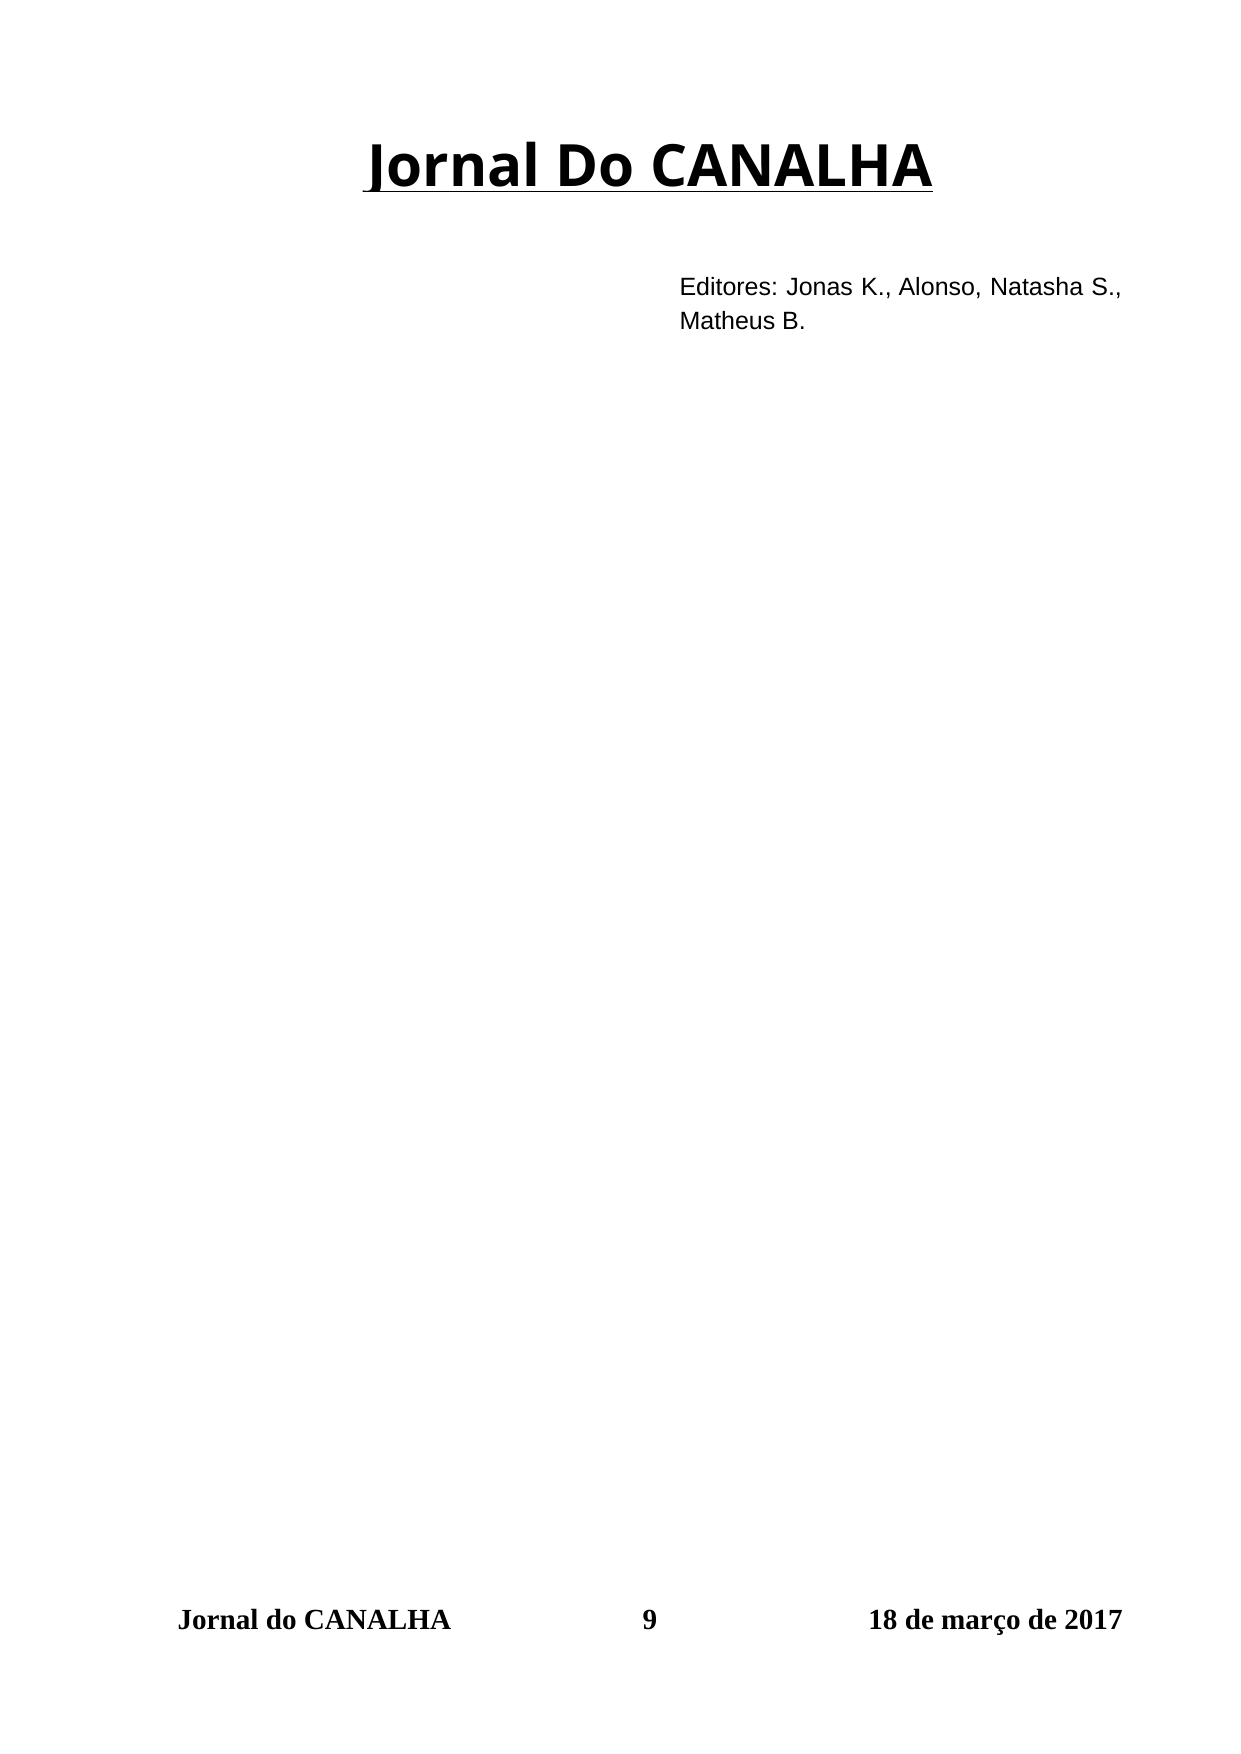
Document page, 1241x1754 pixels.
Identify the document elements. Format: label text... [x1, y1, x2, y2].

text Editores: Jonas K., Alonso, Natasha S., Matheus B. [679, 272, 1122, 335]
